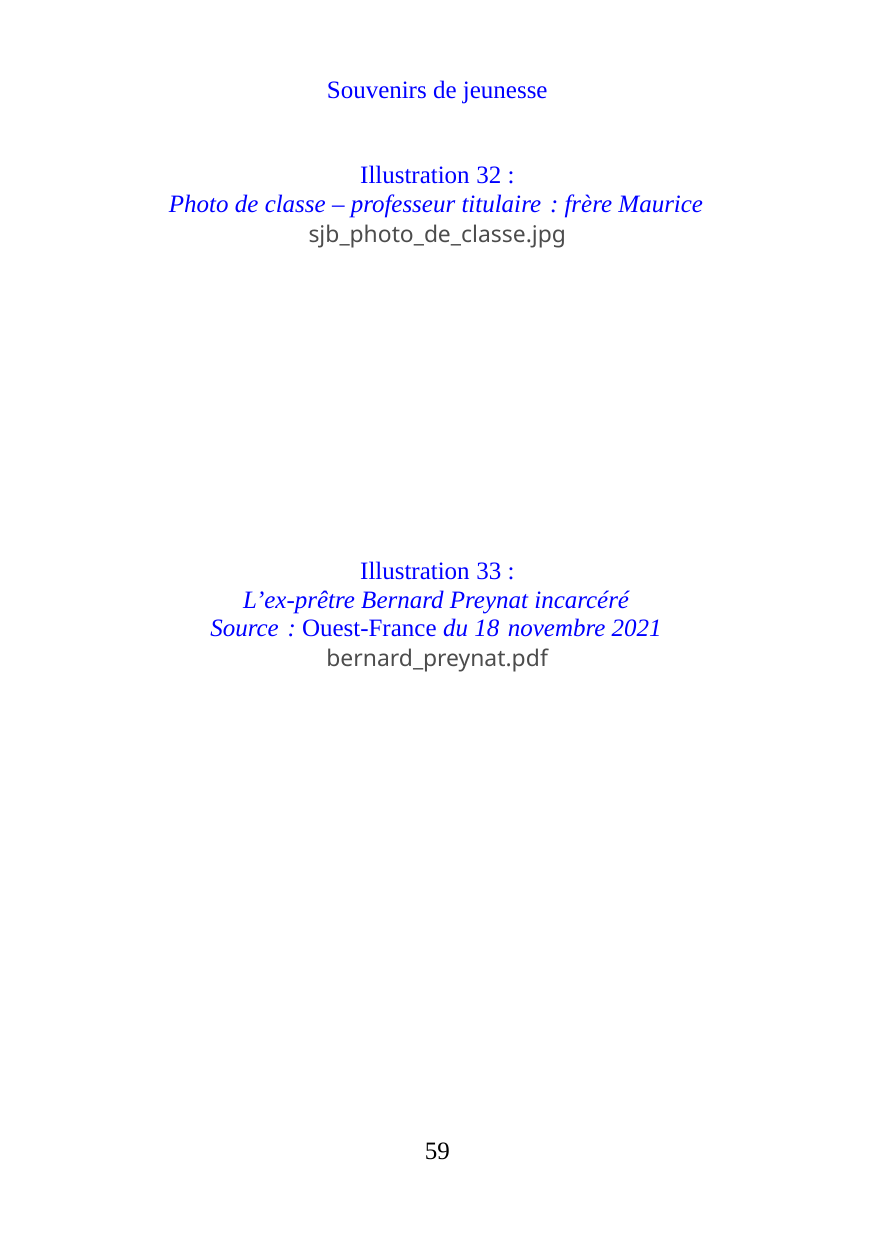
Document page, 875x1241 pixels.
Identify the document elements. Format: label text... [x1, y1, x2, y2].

text sjb_photo_de_classe.jpg [118, 217, 756, 249]
text Illustration 32 : [118, 160, 756, 189]
text Illustration 33 : [118, 556, 756, 585]
text bernard_preynat.pdf [118, 642, 756, 673]
text L’ex-prêtre Bernard Preynat incarcéré [118, 585, 756, 613]
text Source : Ouest-France du 18 novembre 2021 [118, 613, 756, 642]
text Photo de classe – professeur titulaire : frère Maurice [118, 189, 756, 217]
